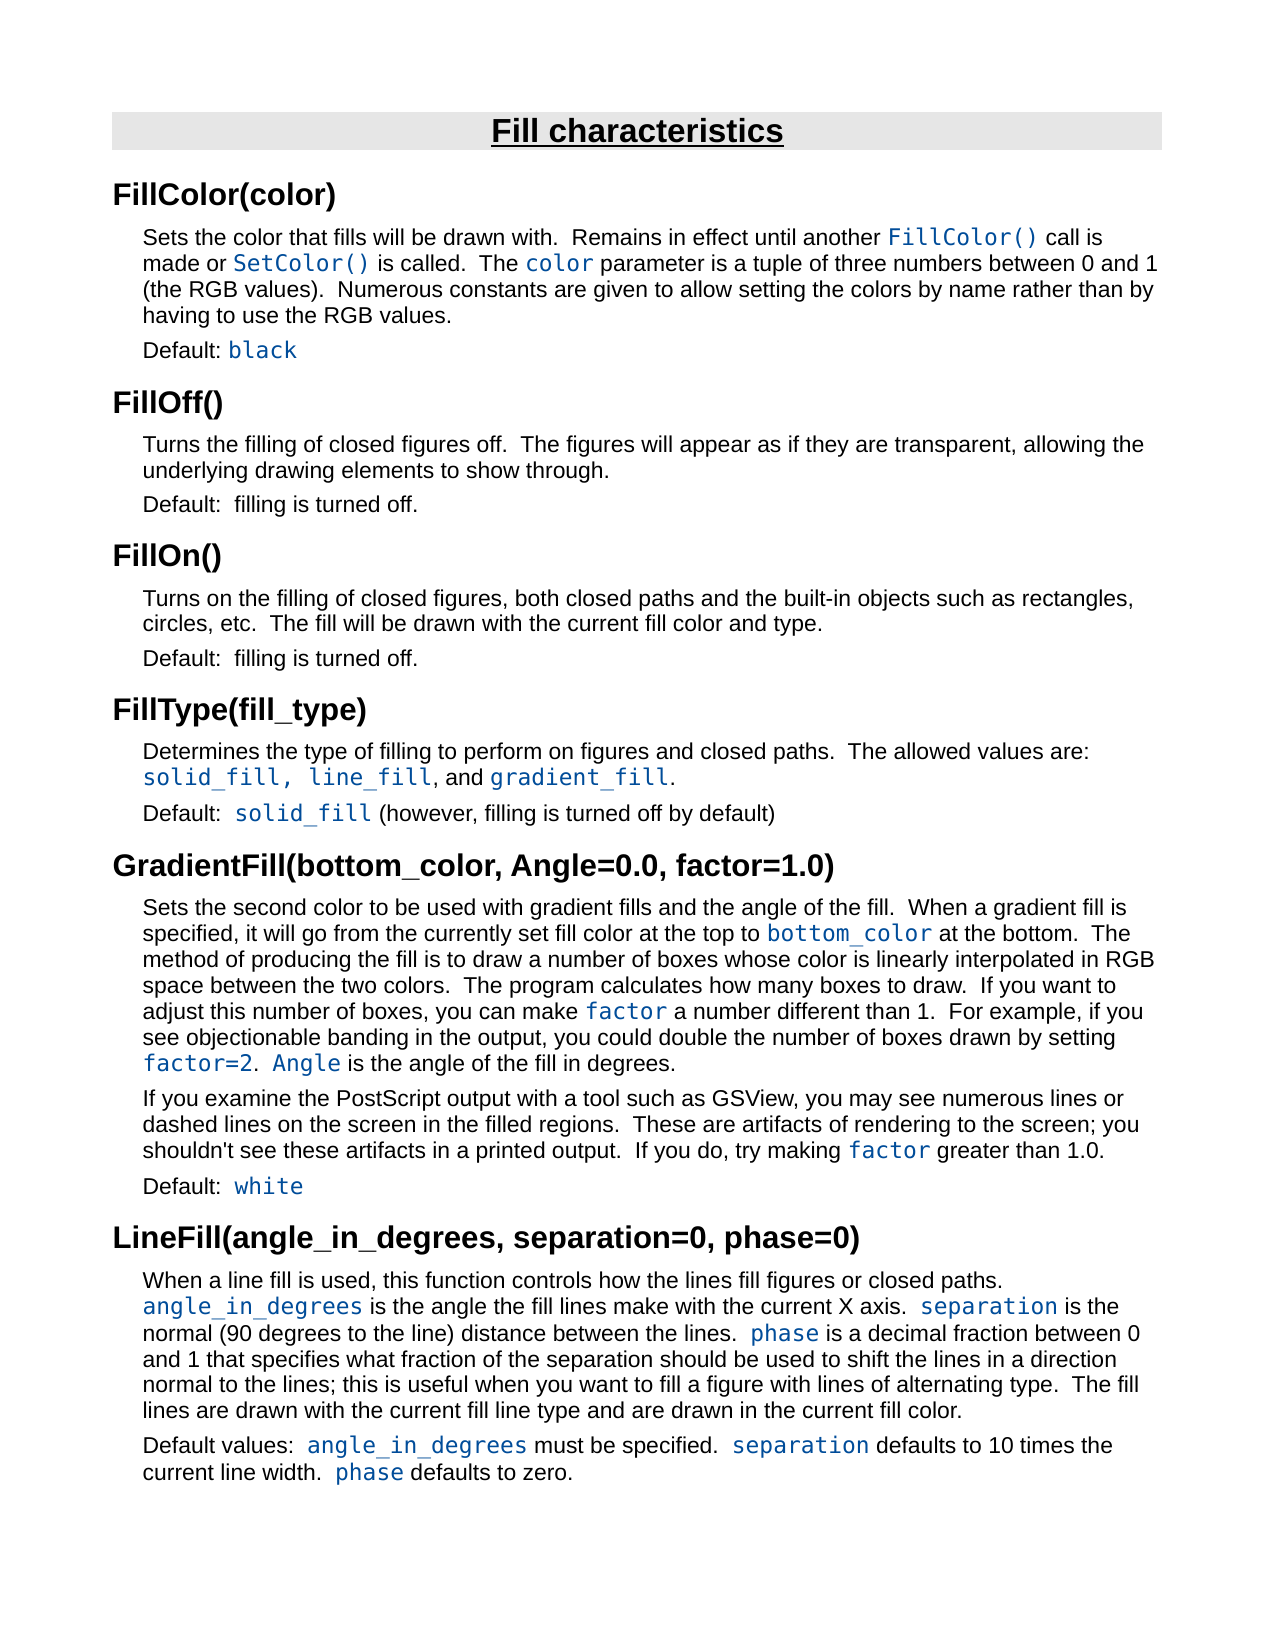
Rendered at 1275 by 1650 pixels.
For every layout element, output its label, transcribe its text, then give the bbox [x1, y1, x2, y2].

text If you examine the PostScript output with a tool such as GSView, you may see numerous lines or dashed lines on the screen in the filled regions. These are artifacts of rendering to the screen; you shouldn't see these artifacts in a printed output. If you do, try making factor greater than 1.0. [142, 1086, 1162, 1164]
subtitle Fill characteristics [112, 112, 1162, 150]
subtitle LineFill(angle_in_degrees, separation=0, phase=0) [112, 1221, 1162, 1256]
subtitle FillType(fill_type) [112, 692, 1162, 727]
subtitle GradientFill(bottom_color, Angle=0.0, factor=1.0) [112, 848, 1162, 883]
subtitle FillOff() [112, 385, 1162, 420]
text Default values: angle_in_degrees must be specified. separation defaults to 10 times the current line width. phase defaults to zero. [142, 1432, 1162, 1486]
subtitle FillColor(color) [112, 177, 1162, 212]
text Default: filling is turned off. [142, 646, 1162, 671]
text Default: black [142, 337, 1162, 364]
text Default: filling is turned off. [142, 492, 1162, 517]
text Sets the second color to be used with gradient fills and the angle of the fill. When a gradient fill is specified, it will go from the currently set fill color at the top to bottom_color at the bottom. The method of producing the fill is to draw a number of boxes whose color is linearly interpolated in RGB space between the two colors. The program calculates how many boxes to draw. If you want to adjust this number of boxes, you can make factor a number different than 1. For example, if you see objectionable banding in the output, you could double the number of boxes drawn by setting factor=2. Angle is the angle of the fill in degrees. [142, 895, 1162, 1077]
text Turns the filling of closed figures off. The figures will appear as if they are transparent, allowing the underlying drawing elements to show through. [142, 432, 1162, 483]
text Turns on the filling of closed figures, both closed paths and the built-in objects such as rectangles, circles, etc. The fill will be drawn with the current fill color and type. [142, 585, 1162, 637]
text Default: white [142, 1173, 1162, 1200]
text Determines the type of filling to perform on figures and closed paths. The allowed values are: solid_fill, line_fill, and gradient_fill. [142, 739, 1162, 791]
text Sets the color that fills will be drawn with. Remains in effect until another FillColor() call is made or SetColor() is called. The color parameter is a tuple of three numbers between 0 and 1 (the RGB values). Numerous constants are given to allow setting the colors by name rather than by having to use the RGB values. [142, 224, 1162, 328]
subtitle FillOn() [112, 538, 1162, 573]
text Default: solid_fill (however, filling is turned off by default) [142, 800, 1162, 827]
text When a line fill is used, this function controls how the lines fill figures or closed paths. angle_in_degrees is the angle the fill lines make with the current X axis. separation is the normal (90 degrees to the line) distance between the lines. phase is a decimal fraction between 0 and 1 that specifies what fraction of the separation should be used to shift the lines in a direction normal to the lines; this is useful when you want to fill a figure with lines of alternating type. The fill lines are drawn with the current fill line type and are drawn in the current fill color. [142, 1267, 1162, 1423]
